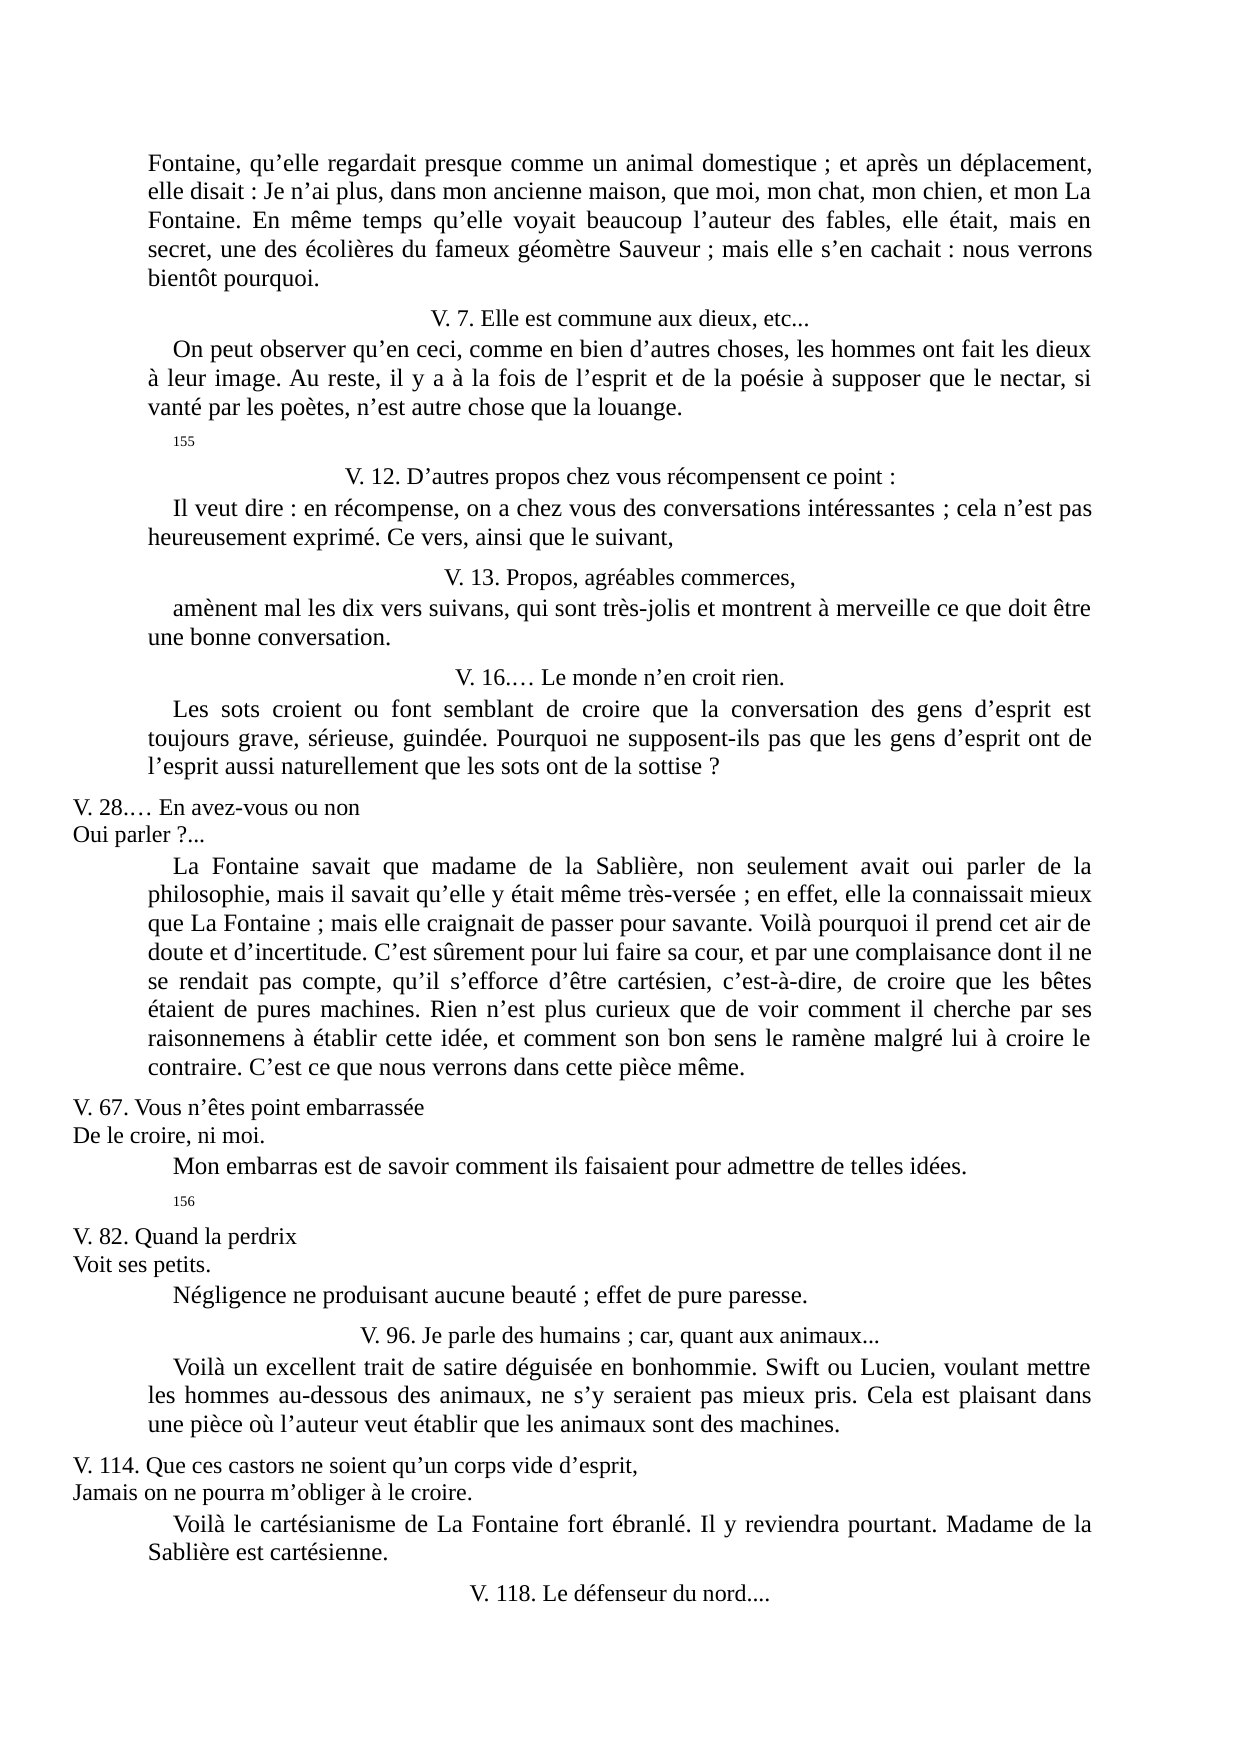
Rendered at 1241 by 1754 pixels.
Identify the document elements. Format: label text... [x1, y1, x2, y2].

text V. 28.… En avez-vous ou non [73, 793, 1093, 820]
text V. 96. Je parle des humains ; car, quant aux animaux... [148, 1321, 1093, 1349]
text Voit ses petits. [73, 1249, 1093, 1277]
text 156 [148, 1193, 1093, 1209]
text V. 13. Propos, agréables commerces, [148, 563, 1093, 591]
text V. 12. D’autres propos chez vous récompensent ce point : [148, 462, 1093, 490]
text amènent mal les dix vers suivans, qui sont très-jolis et montrent à merveille ce que doit être une bonne conversation. [148, 593, 1093, 651]
text Oui parler ?... [73, 820, 1093, 848]
text La Fontaine savait que madame de la Sablière, non seulement avait oui parler de la philosophie, mais il savait qu’elle y était même très-versée ; en effet, elle la connaissait mieux que La Fontaine ; mais elle craignait de passer pour savante. Voilà pourquoi il prend cet air de doute et d’incertitude. C’est sûrement pour lui faire sa cour, et par une complaisance dont il ne se rendait pas compte, qu’il s’efforce d’être cartésien, c’est-à-dire, de croire que les bêtes étaient de pures machines. Rien n’est plus curieux que de voir comment il cherche par ses raisonnemens à établir cette idée, et comment son bon sens le ramène malgré lui à croire le contraire. C’est ce que nous verrons dans cette pièce même. [148, 851, 1093, 1081]
text Voilà le cartésianisme de La Fontaine fort ébranlé. Il y reviendra pourtant. Madame de la Sablière est cartésienne. [148, 1509, 1093, 1566]
text De le croire, ni moi. [73, 1121, 1093, 1148]
text Fontaine, qu’elle regardait presque comme un animal domestique ; et après un déplacement, elle disait : Je n’ai plus, dans mon ancienne maison, que moi, mon chat, mon chien, et mon La Fontaine. En même temps qu’elle voyait beaucoup l’auteur des fables, elle était, mais en secret, une des écolières du fameux géomètre Sauveur ; mais elle s’en cachait : nous verrons bientôt pourquoi. [148, 148, 1093, 291]
text V. 118. Le défenseur du nord.... [148, 1579, 1093, 1606]
text V. 67. Vous n’êtes point embarrassée [73, 1093, 1093, 1121]
text Les sots croient ou font semblant de croire que la conversation des gens d’esprit est toujours grave, sérieuse, guindée. Pourquoi ne supposent-ils pas que les gens d’esprit ont de l’esprit aussi naturellement que les sots ont de la sottise ? [148, 694, 1093, 780]
text Mon embarras est de savoir comment ils faisaient pour admettre de telles idées. [148, 1151, 1093, 1180]
text V. 7. Elle est commune aux dieux, etc... [148, 304, 1093, 331]
text 155 [148, 433, 1093, 450]
text Jamais on ne pourra m’obliger à le croire. [73, 1478, 1093, 1506]
text V. 82. Quand la perdrix [73, 1222, 1093, 1249]
text Voilà un excellent trait de satire déguisée en bonhommie. Swift ou Lucien, voulant mettre les hommes au-dessous des animaux, ne s’y seraient pas mieux pris. Cela est plaisant dans une pièce où l’auteur veut établir que les animaux sont des machines. [148, 1352, 1093, 1438]
text Négligence ne produisant aucune beauté ; effet de pure paresse. [148, 1280, 1093, 1309]
text V. 16.… Le monde n’en croit rien. [148, 663, 1093, 691]
text On peut observer qu’en ceci, comme en bien d’autres choses, les hommes ont fait les dieux à leur image. Au reste, il y a à la fois de l’esprit et de la poésie à supposer que le nectar, si vanté par les poètes, n’est autre chose que la louange. [148, 334, 1093, 421]
text Il veut dire : en récompense, on a chez vous des conversations intéressantes ; cela n’est pas heureusement exprimé. Ce vers, ainsi que le suivant, [148, 493, 1093, 550]
text V. 114. Que ces castors ne soient qu’un corps vide d’esprit, [73, 1451, 1093, 1478]
